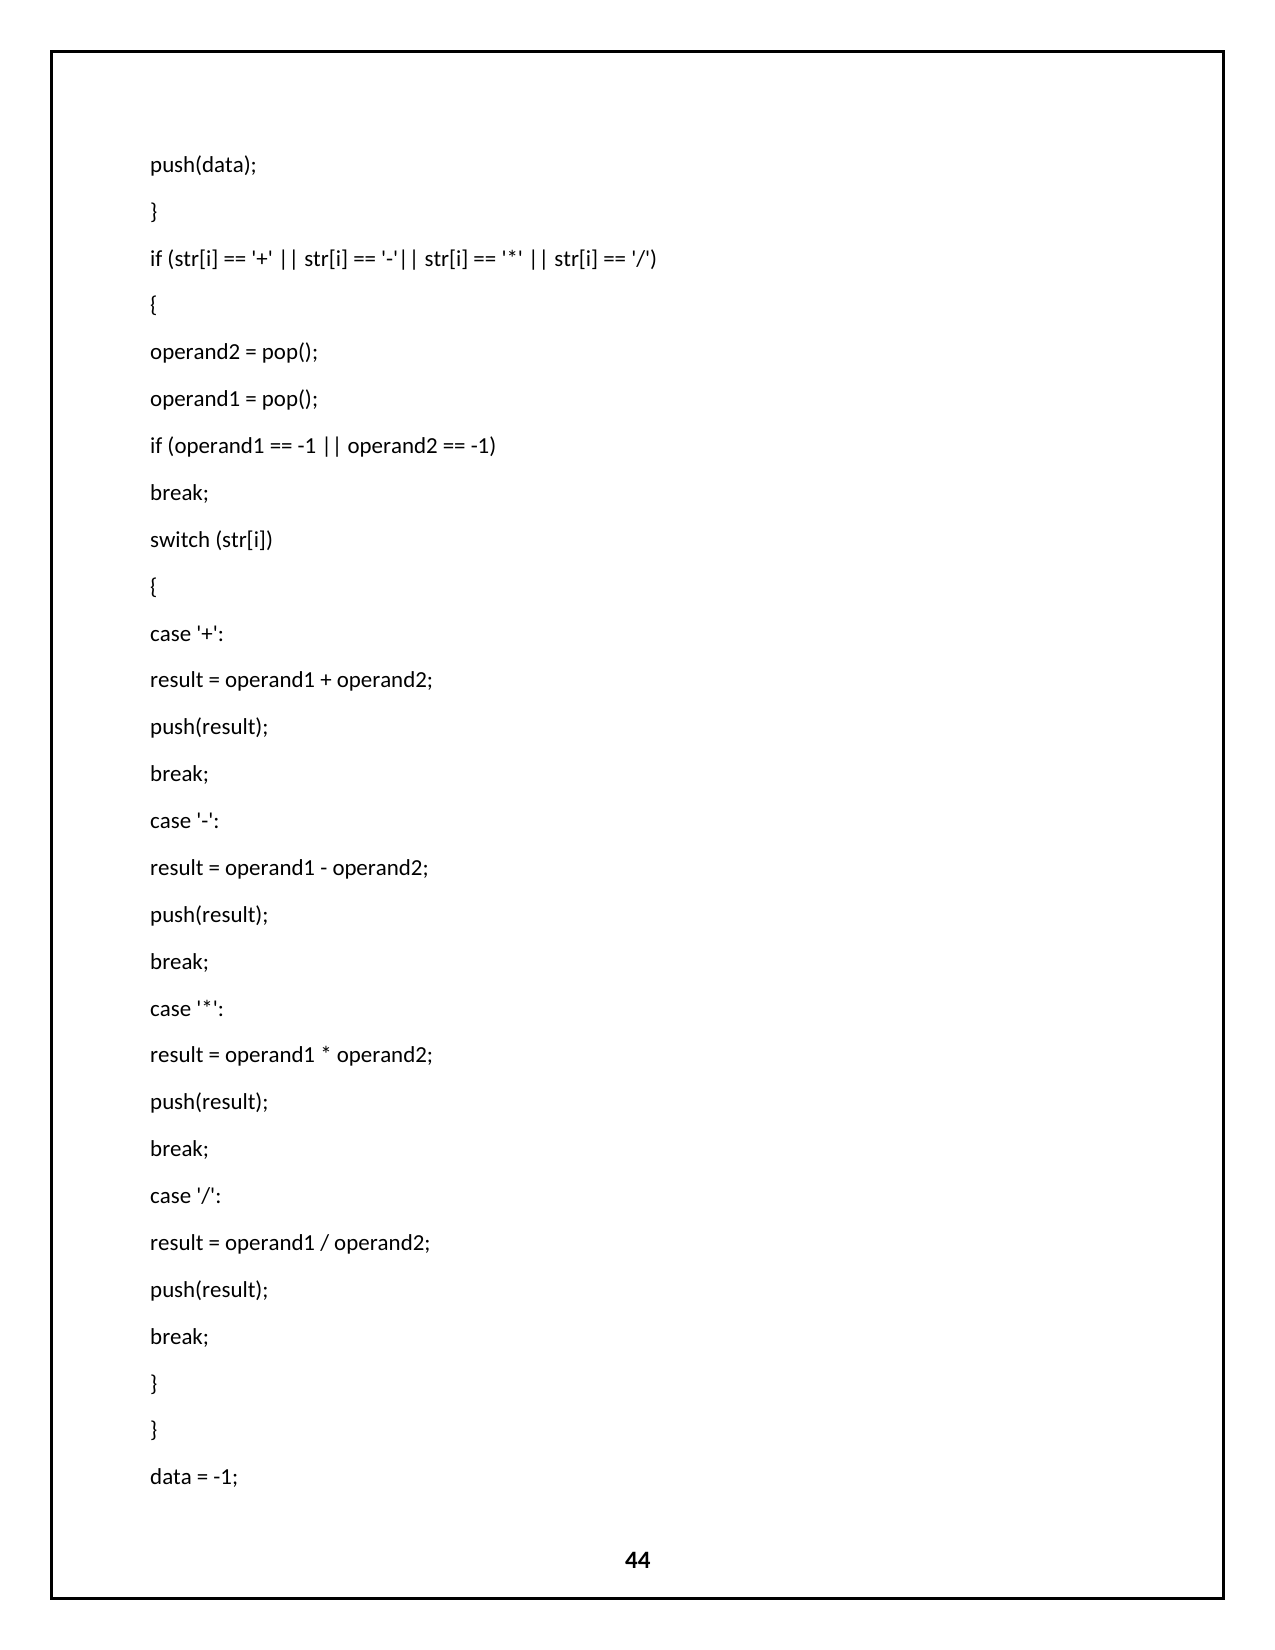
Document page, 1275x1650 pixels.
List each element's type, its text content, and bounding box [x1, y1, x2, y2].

text break; [150, 759, 1125, 787]
text } [150, 1369, 1125, 1397]
text { [150, 291, 1125, 319]
text push(result); [150, 1275, 1125, 1303]
text if (str[i] == '+' || str[i] == '-'|| str[i] == '*' || str[i] == '/') [150, 244, 1125, 272]
text push(result); [150, 712, 1125, 741]
text if (operand1 == -1 || operand2 == -1) [150, 431, 1125, 459]
text case '*': [150, 994, 1125, 1022]
text operand2 = pop(); [150, 337, 1125, 366]
text push(result); [150, 1087, 1125, 1116]
text case '/': [150, 1181, 1125, 1209]
text break; [150, 478, 1125, 506]
text break; [150, 947, 1125, 975]
text result = operand1 * operand2; [150, 1041, 1125, 1069]
text } [150, 197, 1125, 225]
text operand1 = pop(); [150, 384, 1125, 412]
text { [150, 572, 1125, 600]
text break; [150, 1134, 1125, 1162]
text push(data); [150, 150, 1125, 178]
text case '+': [150, 619, 1125, 647]
text data = -1; [150, 1462, 1125, 1491]
text result = operand1 + operand2; [150, 666, 1125, 694]
text result = operand1 / operand2; [150, 1228, 1125, 1256]
text push(result); [150, 900, 1125, 928]
text switch (str[i]) [150, 525, 1125, 553]
text break; [150, 1322, 1125, 1350]
text result = operand1 - operand2; [150, 853, 1125, 881]
text case '-': [150, 806, 1125, 834]
text } [150, 1416, 1125, 1444]
